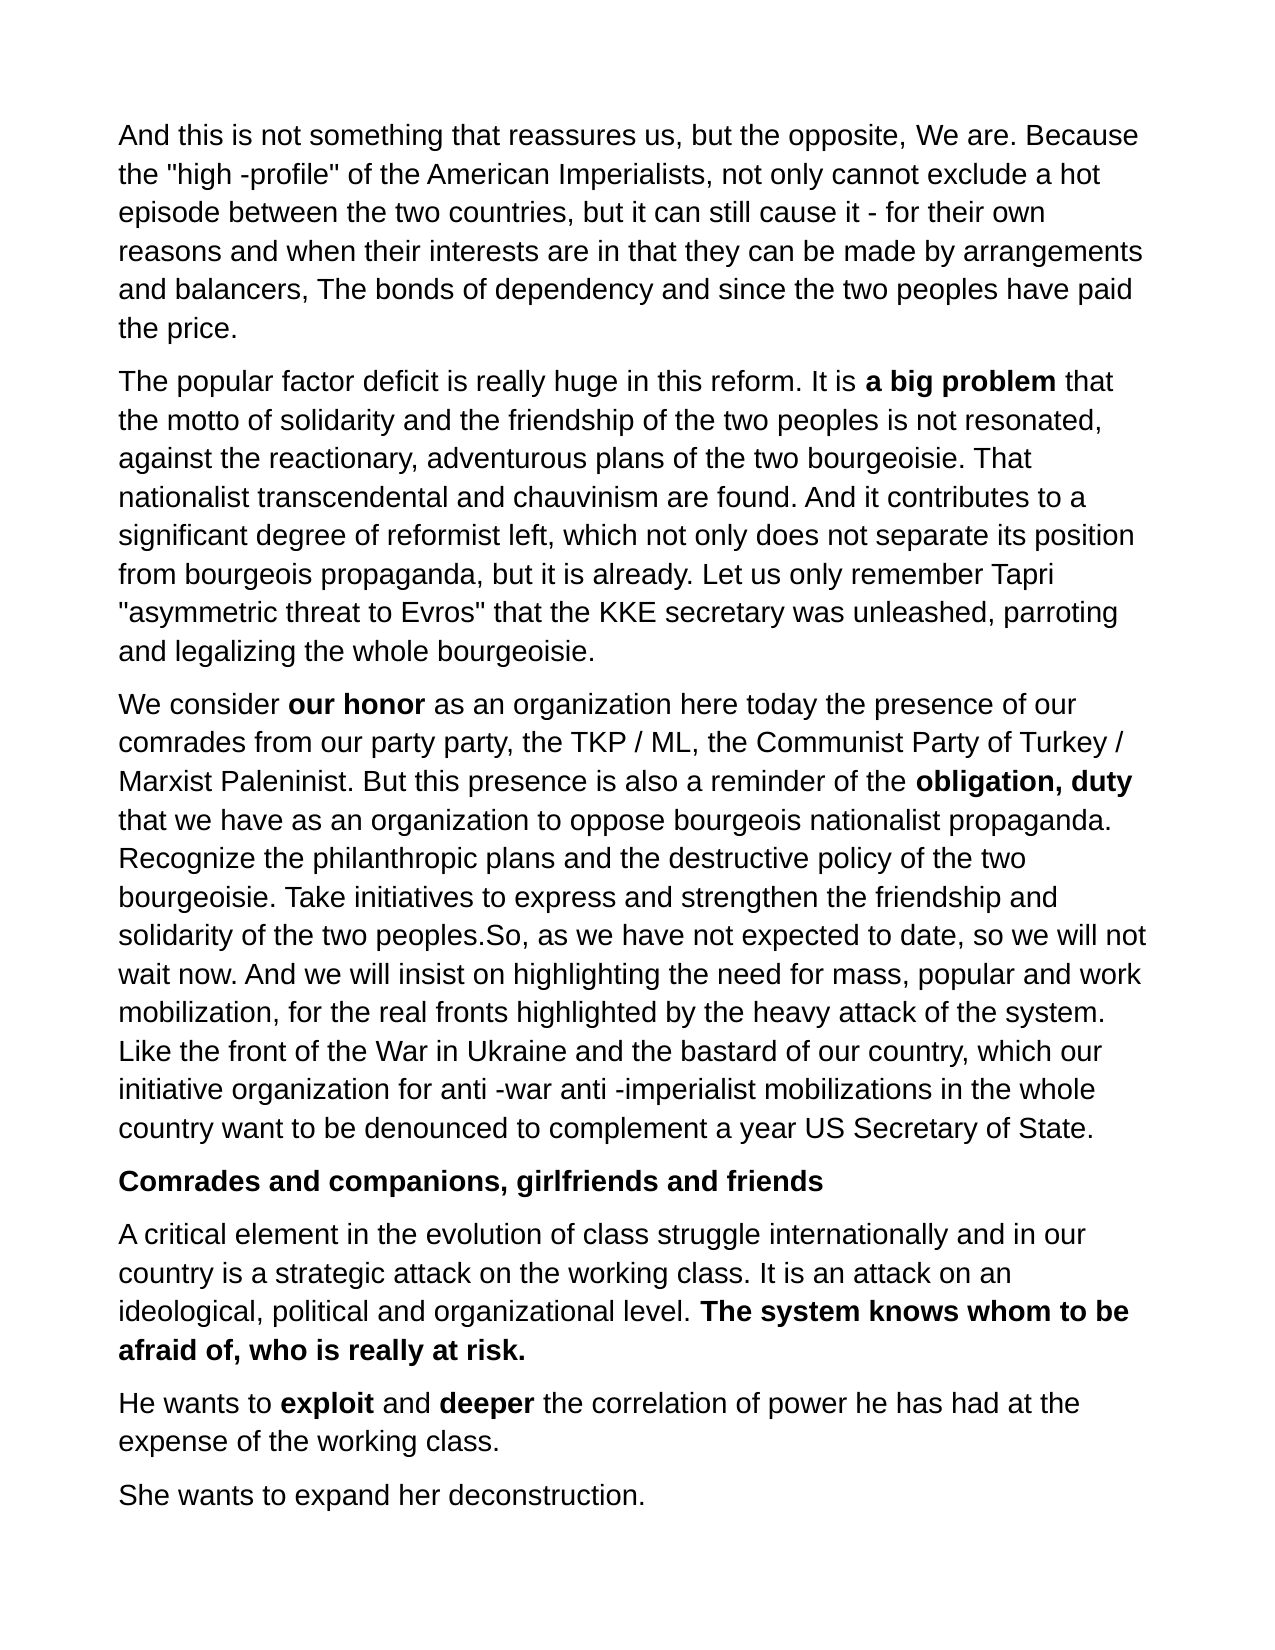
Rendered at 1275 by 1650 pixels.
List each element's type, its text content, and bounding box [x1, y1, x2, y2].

text He wants to exploit and deeper the correlation of power he has had at the expense of the working class. [118, 1386, 1157, 1458]
text Comrades and companions, girlfriends and friends [118, 1164, 1157, 1197]
text The popular factor deficit is really huge in this reform. It is a big problem that the motto of solidarity and the friendship of the two peoples is not resonated, against the reactionary, adventurous plans of the two bourgeoisie. That nationalist transcendental and chauvinism are found. And it contributes to a significant degree of reformist left, which not only does not separate its position from bourgeois propaganda, but it is already. Let us only remember Tapri "asymmetric threat to Evros" that the KKE secretary was unleashed, parroting and legalizing the whole bourgeoisie. [118, 364, 1157, 667]
text And this is not something that reassures us, but the opposite, We are. Because the "high -profile" of the American Imperialists, not only cannot exclude a hot episode between the two countries, but it can still cause it - for their own reasons and when their interests are in that they can be made by arrangements and balancers, The bonds of dependency and since the two peoples have paid the price. [118, 118, 1157, 344]
text She wants to expand her deconstruction. [118, 1477, 1157, 1511]
text A critical element in the evolution of class struggle internationally and in our country is a strategic attack on the working class. It is an attack on an ideological, political and organizational level. The system knows whom to be afraid of, who is really at risk. [118, 1217, 1157, 1366]
text We consider our honor as an organization here today the presence of our comrades from our party party, the TKP / ML, the Communist Party of Turkey / Marxist Paleninist. But this presence is also a reminder of the obligation, duty that we have as an organization to oppose bourgeois nationalist propaganda. Recognize the philanthropic plans and the destructive policy of the two bourgeoisie. Take initiatives to express and strengthen the friendship and solidarity of the two peoples.So, as we have not expected to date, so we will not wait now. And we will insist on highlighting the need for mass, popular and work mobilization, for the real fronts highlighted by the heavy attack of the system. Like the front of the War in Ukraine and the bastard of our country, which our initiative organization for anti -war anti -imperialist mobilizations in the whole country want to be denounced to complement a year US Secretary of State. [118, 687, 1157, 1144]
